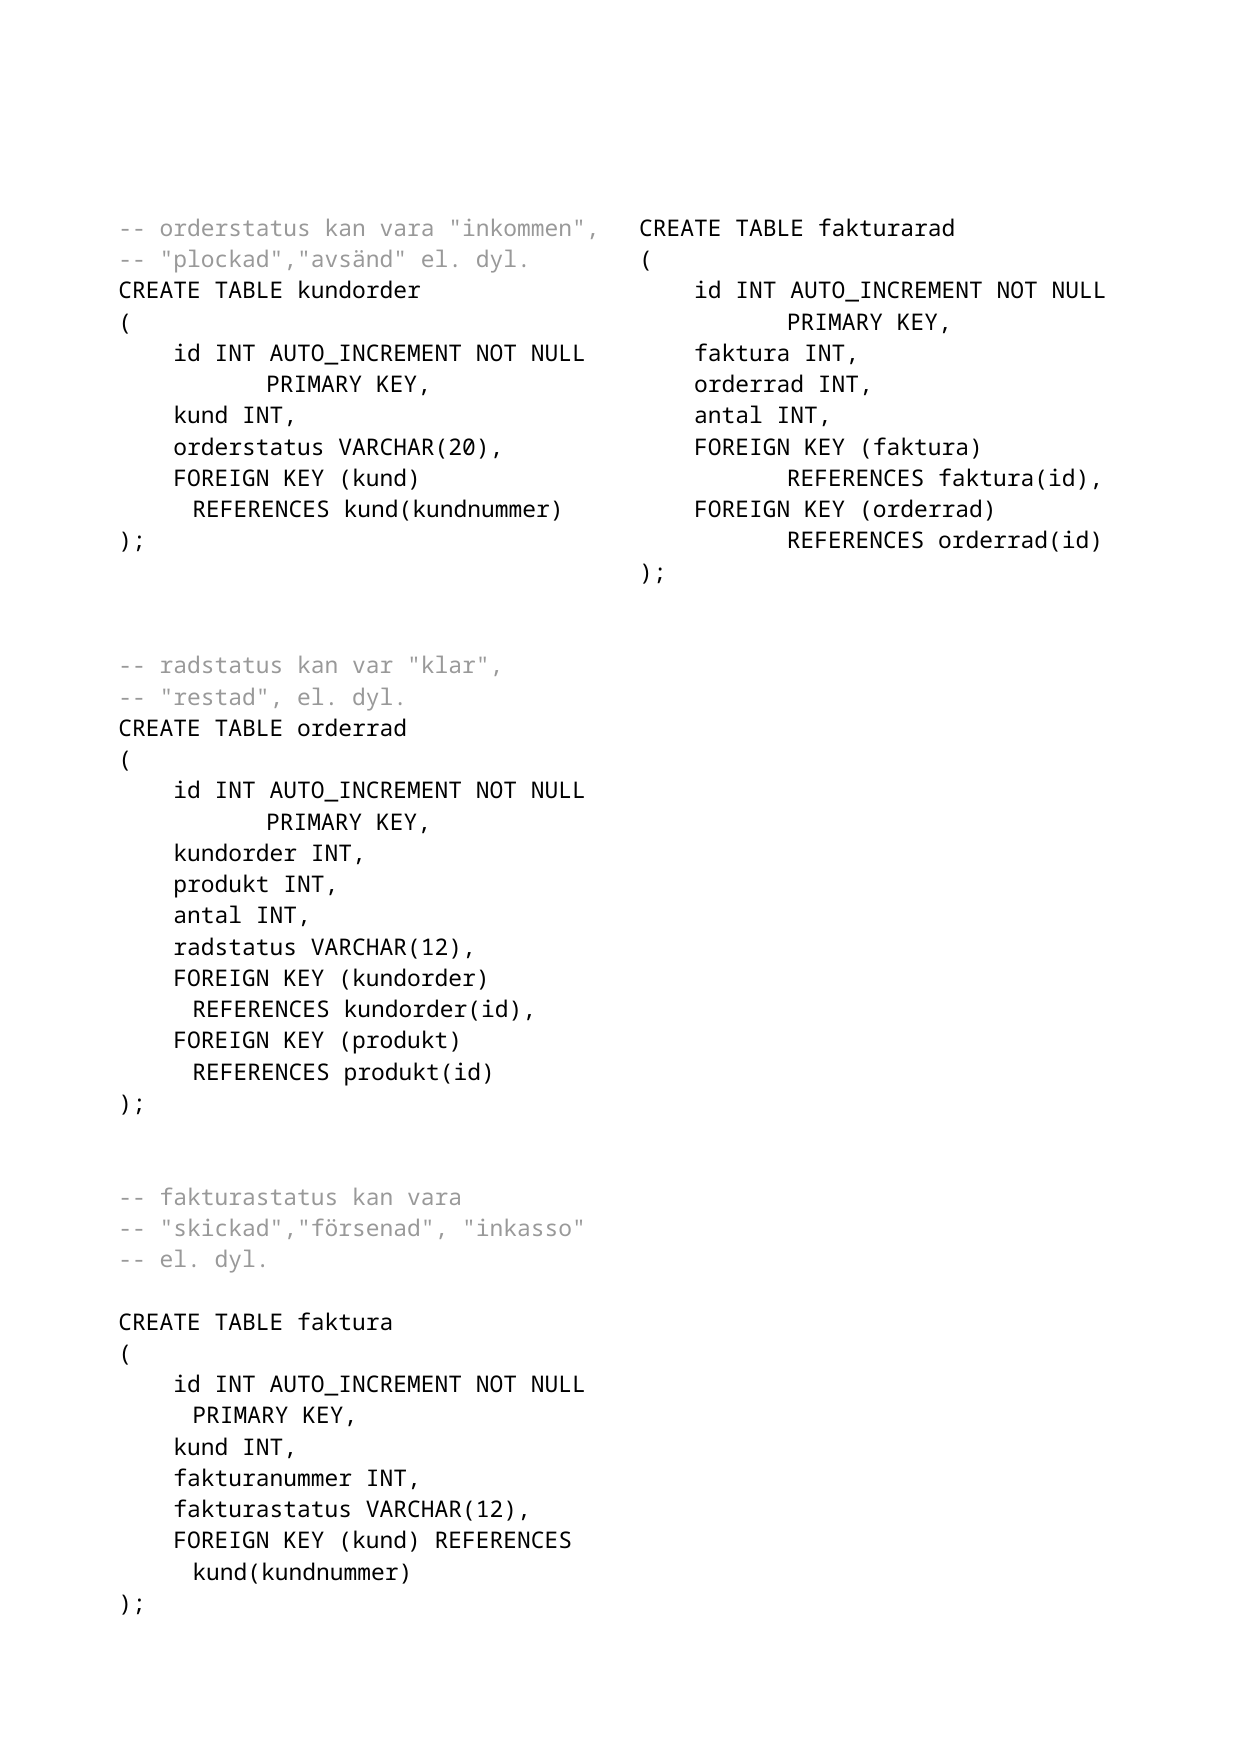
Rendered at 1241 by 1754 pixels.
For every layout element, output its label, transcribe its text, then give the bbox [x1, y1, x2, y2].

text antal INT, [639, 399, 1122, 431]
text orderrad INT, [639, 368, 1122, 399]
text faktura INT, [639, 337, 1122, 368]
text id INT AUTO_INCREMENT NOT NULL PRIMARY KEY, [639, 274, 1122, 337]
text -- "plockad","avsänd" el. dyl. [118, 243, 601, 274]
text ( [639, 243, 1122, 274]
text FOREIGN KEY (orderrad) REFERENCES orderrad(id) [639, 493, 1122, 556]
text kundorder INT, [118, 837, 601, 868]
text ( [118, 1337, 601, 1368]
text fakturanummer INT, [118, 1462, 601, 1493]
text id INT AUTO_INCREMENT NOT NULL PRIMARY KEY, [118, 774, 601, 837]
text orderstatus VARCHAR(20), [118, 431, 601, 462]
text kund INT, [118, 1431, 601, 1462]
text -- "skickad","försenad", "inkasso" -- el. dyl. [118, 1212, 601, 1274]
text CREATE TABLE faktura [118, 1306, 601, 1337]
text id INT AUTO_INCREMENT NOT NULL PRIMARY KEY, [118, 337, 601, 399]
text FOREIGN KEY (faktura) REFERENCES faktura(id), [639, 431, 1122, 493]
text ); [639, 556, 1122, 587]
text CREATE TABLE fakturarad [639, 212, 1122, 243]
text ); [118, 1587, 601, 1618]
text -- radstatus kan var "klar", [118, 649, 601, 681]
text id INT AUTO_INCREMENT NOT NULL PRIMARY KEY, [118, 1368, 601, 1431]
text REFERENCES kund(kundnummer) [118, 493, 601, 524]
text CREATE TABLE kundorder [118, 274, 601, 306]
text produkt INT, [118, 868, 601, 899]
text -- fakturastatus kan vara [118, 1181, 601, 1212]
text fakturastatus VARCHAR(12), [118, 1493, 601, 1524]
text ); [118, 1087, 601, 1118]
text antal INT, [118, 899, 601, 931]
text ( [118, 306, 601, 337]
text radstatus VARCHAR(12), [118, 931, 601, 962]
text CREATE TABLE orderrad [118, 712, 601, 743]
text FOREIGN KEY (produkt) REFERENCES produkt(id) [118, 1024, 601, 1087]
text FOREIGN KEY (kund) REFERENCES kund(kundnummer) [118, 1524, 601, 1587]
text ); [118, 524, 601, 556]
text kund INT, [118, 399, 601, 431]
text -- "restad", el. dyl. [118, 681, 601, 712]
text FOREIGN KEY (kundorder) REFERENCES kundorder(id), [118, 962, 601, 1024]
text ( [118, 743, 601, 774]
text -- orderstatus kan vara "inkommen", [118, 212, 601, 243]
text FOREIGN KEY (kund) [118, 462, 601, 493]
